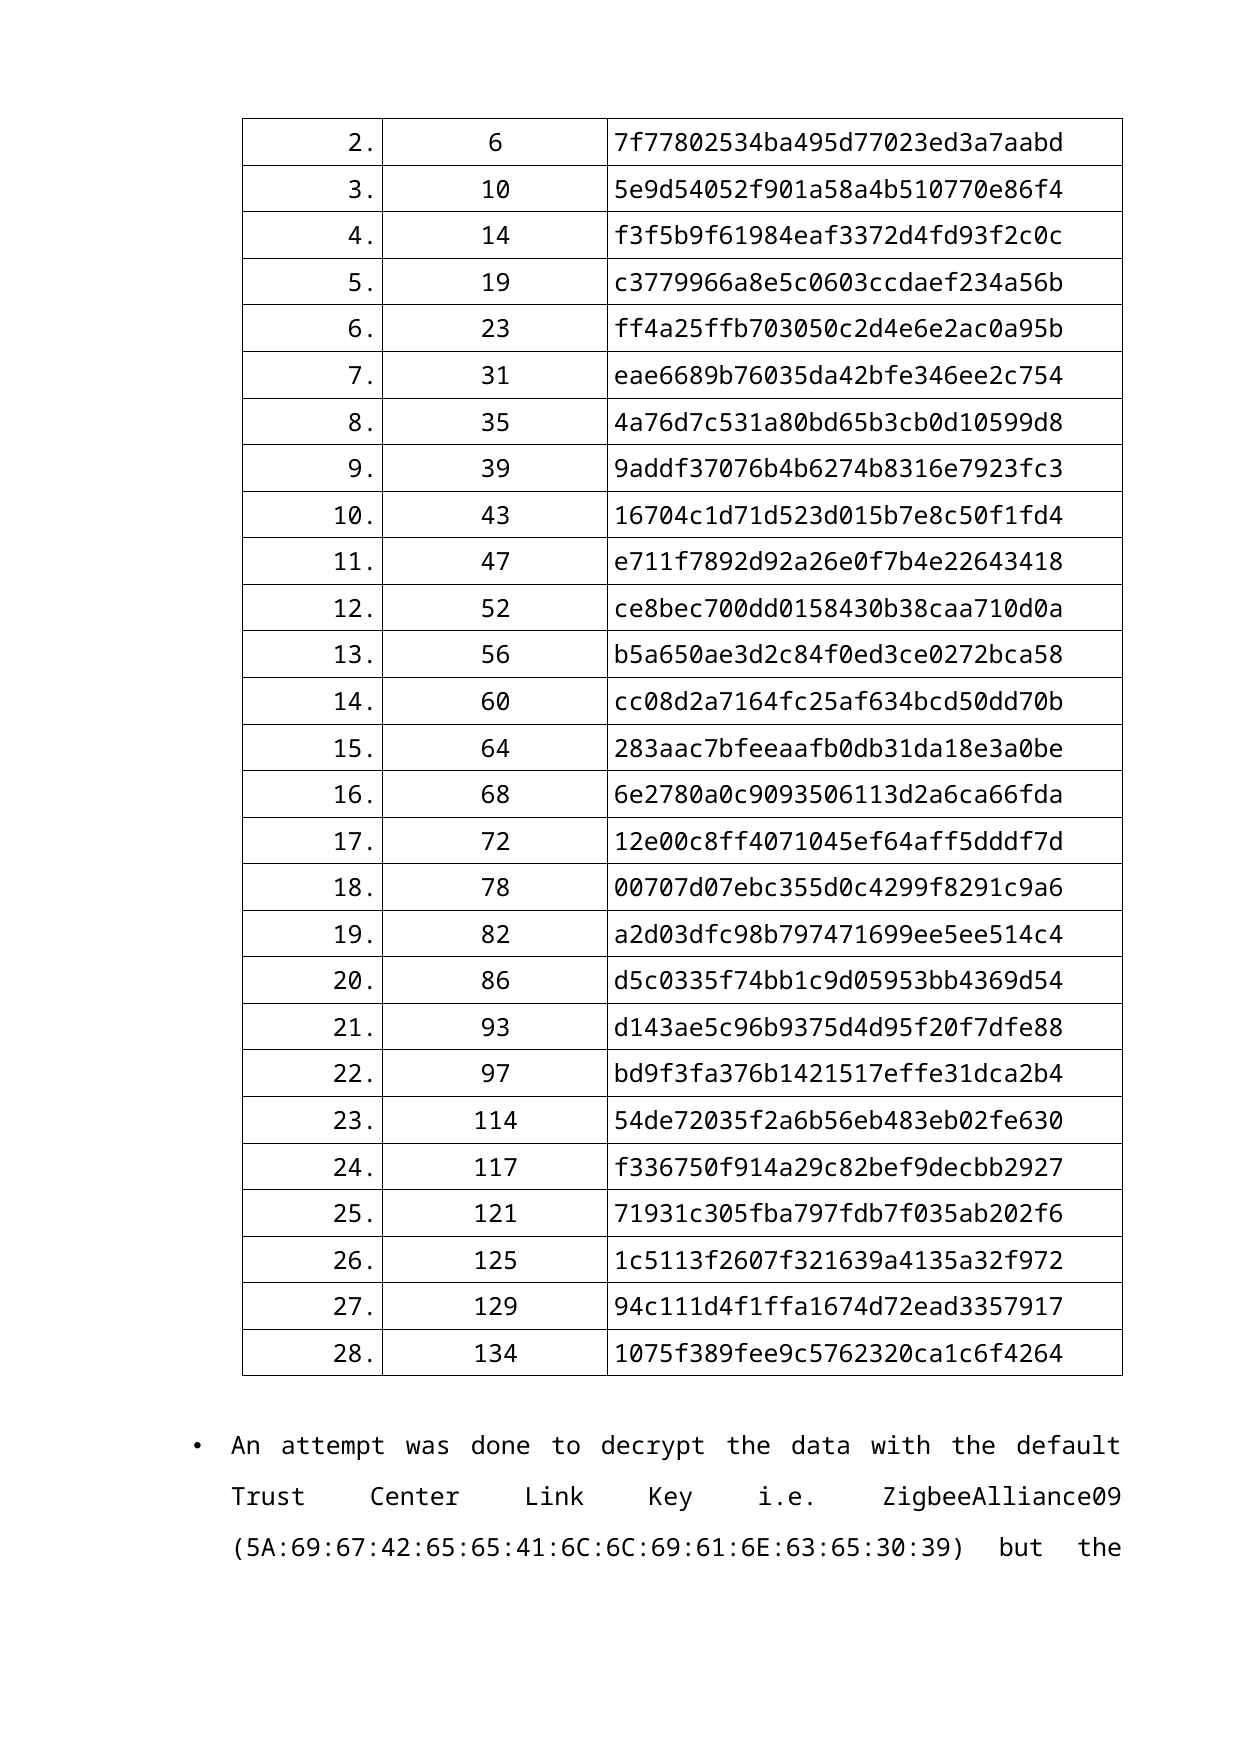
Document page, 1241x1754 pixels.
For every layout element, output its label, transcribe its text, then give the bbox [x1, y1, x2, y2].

table_cell 93 [383, 1004, 607, 1049]
table_cell 00707d07ebc355d0c4299f8291c9a6 [608, 864, 1122, 910]
table_cell a2d03dfc98b797471699ee5ee514c4 [608, 911, 1122, 956]
table_cell 5e9d54052f901a58a4b510770e86f4 [608, 166, 1122, 211]
table_cell 47 [383, 538, 607, 584]
table_cell 25. [243, 1190, 382, 1236]
table_cell 82 [383, 911, 607, 956]
table_cell 6 [383, 119, 607, 165]
table_cell 4. [243, 212, 382, 258]
table_cell f336750f914a29c82bef9decbb2927 [608, 1144, 1122, 1189]
table_cell 18. [243, 864, 382, 910]
table_cell 3. [243, 166, 382, 211]
table_cell d5c0335f74bb1c9d05953bb4369d54 [608, 957, 1122, 1003]
table_cell 78 [383, 864, 607, 910]
table_cell 71931c305fba797fdb7f035ab202f6 [608, 1190, 1122, 1236]
table_cell 7. [243, 352, 382, 397]
table_cell e711f7892d92a26e0f7b4e22643418 [608, 538, 1122, 584]
table_cell 9addf37076b4b6274b8316e7923fc3 [608, 445, 1122, 491]
table_cell 35 [383, 399, 607, 444]
table_cell 4a76d7c531a80bd65b3cb0d10599d8 [608, 399, 1122, 444]
table_cell 94c111d4f1ffa1674d72ead3357917 [608, 1283, 1122, 1329]
table_cell 10. [243, 492, 382, 537]
table_cell 129 [383, 1283, 607, 1329]
table_cell 52 [383, 585, 607, 630]
table_cell 20. [243, 957, 382, 1003]
table_cell 121 [383, 1190, 607, 1236]
table_cell 114 [383, 1097, 607, 1142]
table_cell 72 [383, 818, 607, 863]
table_cell 68 [383, 771, 607, 817]
table_cell 12. [243, 585, 382, 630]
table_cell 56 [383, 631, 607, 677]
table_cell 17. [243, 818, 382, 863]
table_cell 14 [383, 212, 607, 258]
table_cell 60 [383, 678, 607, 723]
table_cell 5. [243, 259, 382, 304]
table_cell 6e2780a0c9093506113d2a6ca66fda [608, 771, 1122, 817]
table_cell 6. [243, 305, 382, 351]
table_cell 12e00c8ff4071045ef64aff5dddf7d [608, 818, 1122, 863]
table_cell ce8bec700dd0158430b38caa710d0a [608, 585, 1122, 630]
table_cell 21. [243, 1004, 382, 1049]
table_cell b5a650ae3d2c84f0ed3ce0272bca58 [608, 631, 1122, 677]
table_cell 28. [243, 1330, 382, 1375]
table_cell 22. [243, 1050, 382, 1096]
table_cell 54de72035f2a6b56eb483eb02fe630 [608, 1097, 1122, 1142]
table_cell f3f5b9f61984eaf3372d4fd93f2c0c [608, 212, 1122, 258]
table_cell 1075f389fee9c5762320ca1c6f4264 [608, 1330, 1122, 1375]
table_cell 26. [243, 1237, 382, 1282]
table_cell 7f77802534ba495d77023ed3a7aabd [608, 119, 1122, 165]
table_cell 2. [243, 119, 382, 165]
table_cell 39 [383, 445, 607, 491]
table_cell 19. [243, 911, 382, 956]
table_cell 97 [383, 1050, 607, 1096]
table_cell 64 [383, 725, 607, 770]
table_cell 9. [243, 445, 382, 491]
table_cell 8. [243, 399, 382, 444]
table_cell 23 [383, 305, 607, 351]
table_cell 125 [383, 1237, 607, 1282]
table_cell 13. [243, 631, 382, 677]
table_cell ff4a25ffb703050c2d4e6e2ac0a95b [608, 305, 1122, 351]
table_cell 16704c1d71d523d015b7e8c50f1fd4 [608, 492, 1122, 537]
table_cell 23. [243, 1097, 382, 1142]
table_cell d143ae5c96b9375d4d95f20f7dfe88 [608, 1004, 1122, 1049]
table_cell 27. [243, 1283, 382, 1329]
table_cell 11. [243, 538, 382, 584]
table_cell 134 [383, 1330, 607, 1375]
table_cell 15. [243, 725, 382, 770]
table_cell c3779966a8e5c0603ccdaef234a56b [608, 259, 1122, 304]
table_cell 14. [243, 678, 382, 723]
table_cell bd9f3fa376b1421517effe31dca2b4 [608, 1050, 1122, 1096]
table_cell 86 [383, 957, 607, 1003]
table_cell cc08d2a7164fc25af634bcd50dd70b [608, 678, 1122, 723]
table_cell 283aac7bfeeaafb0db31da18e3a0be [608, 725, 1122, 770]
table_cell 1c5113f2607f321639a4135a32f972 [608, 1237, 1122, 1282]
table_cell 10 [383, 166, 607, 211]
table_cell eae6689b76035da42bfe346ee2c754 [608, 352, 1122, 397]
table_cell 24. [243, 1144, 382, 1189]
table_cell 43 [383, 492, 607, 537]
table_cell 19 [383, 259, 607, 304]
list An attempt was done to decrypt the data with the default Trust Center Link Key i.e. ZigbeeAlliance09 (5A:69:67:42:65:65:41:6C:6C:69:61:6E:63:65:30:39) but the [193, 1427, 1122, 1563]
table_cell 117 [383, 1144, 607, 1189]
table_cell 16. [243, 771, 382, 817]
table_cell 31 [383, 352, 607, 397]
